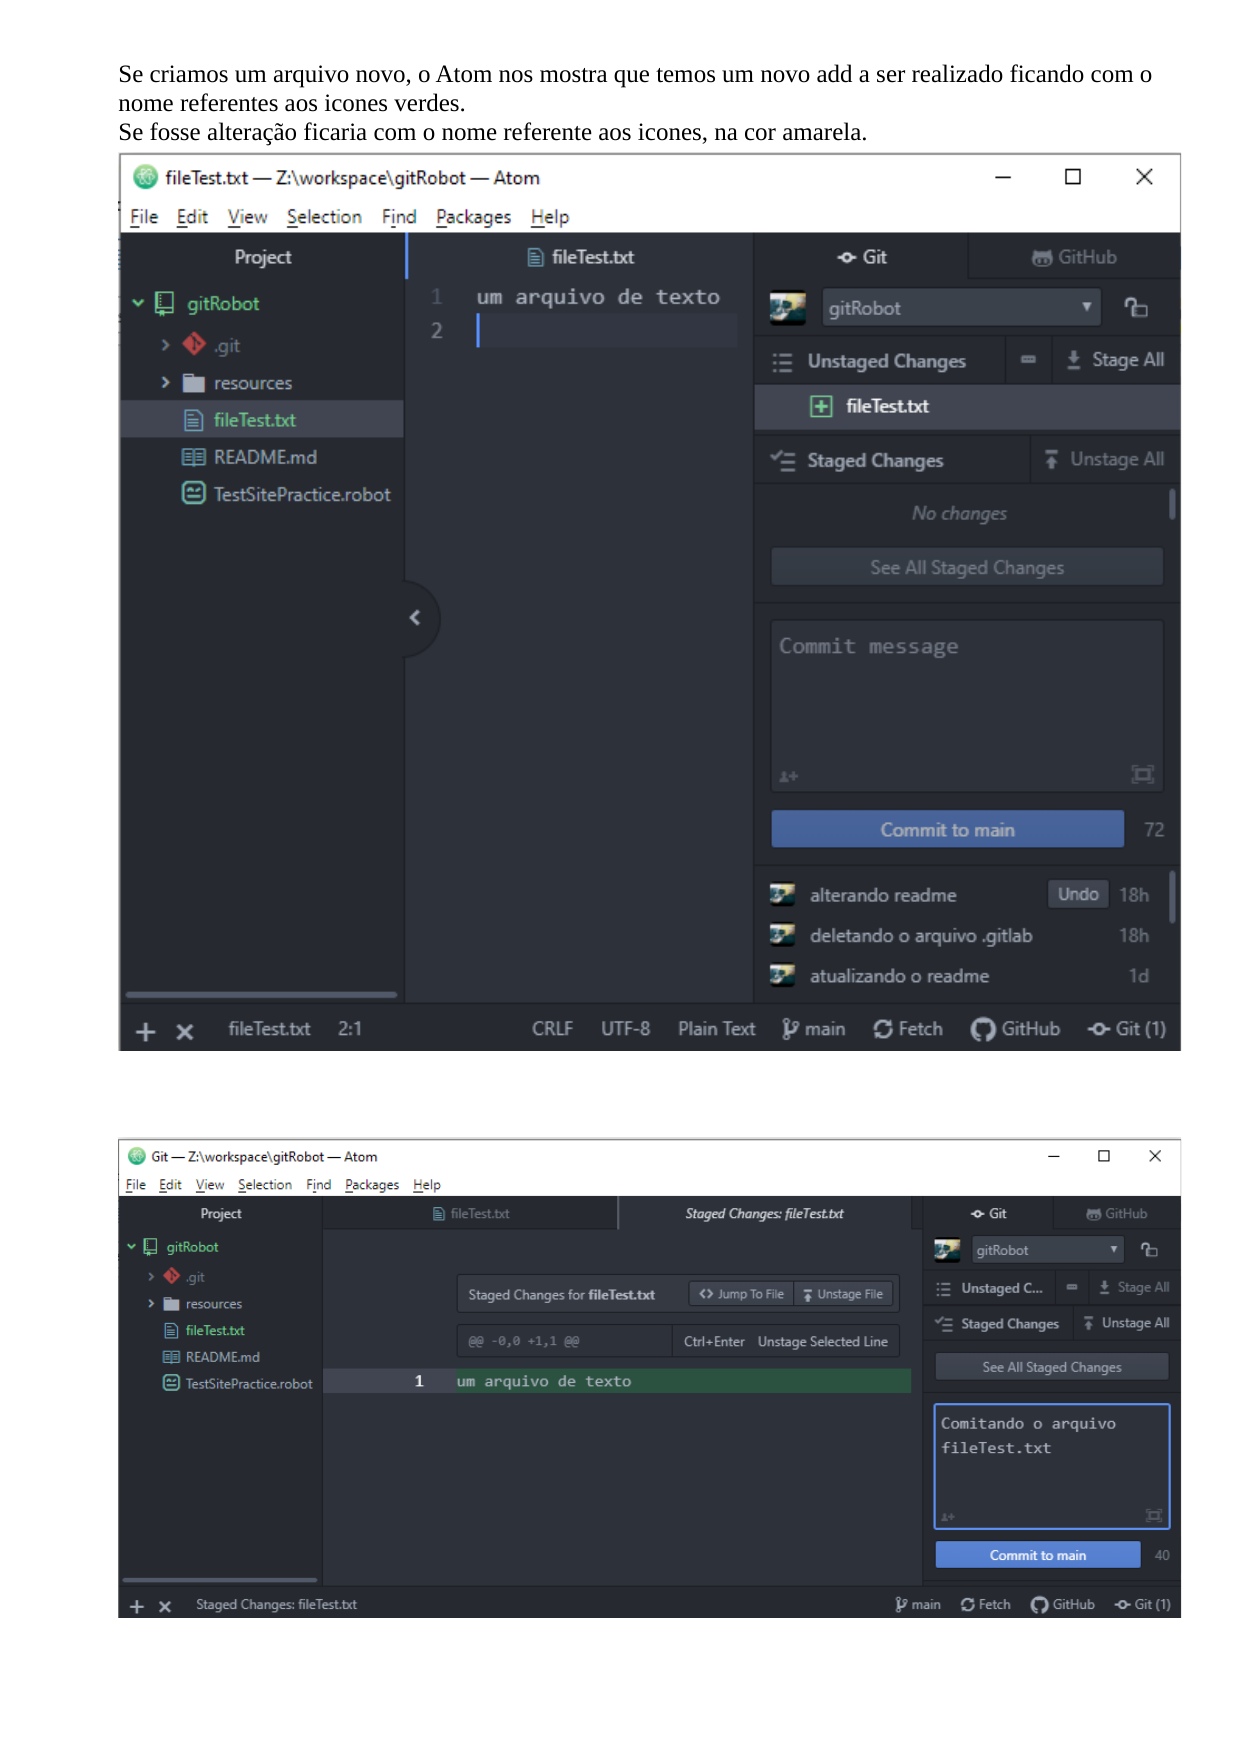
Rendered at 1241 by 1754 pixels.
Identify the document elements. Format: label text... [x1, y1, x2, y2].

picture [118, 152, 1182, 1051]
text Se criamos um arquivo novo, o Atom nos mostra que temos um novo add a ser realizado ficando com o nome referentes aos icones verdes. [118, 59, 1181, 117]
picture [118, 1137, 1182, 1618]
text Se fosse alteração ficaria com o nome referente aos icones, na cor amarela. [118, 117, 1181, 145]
